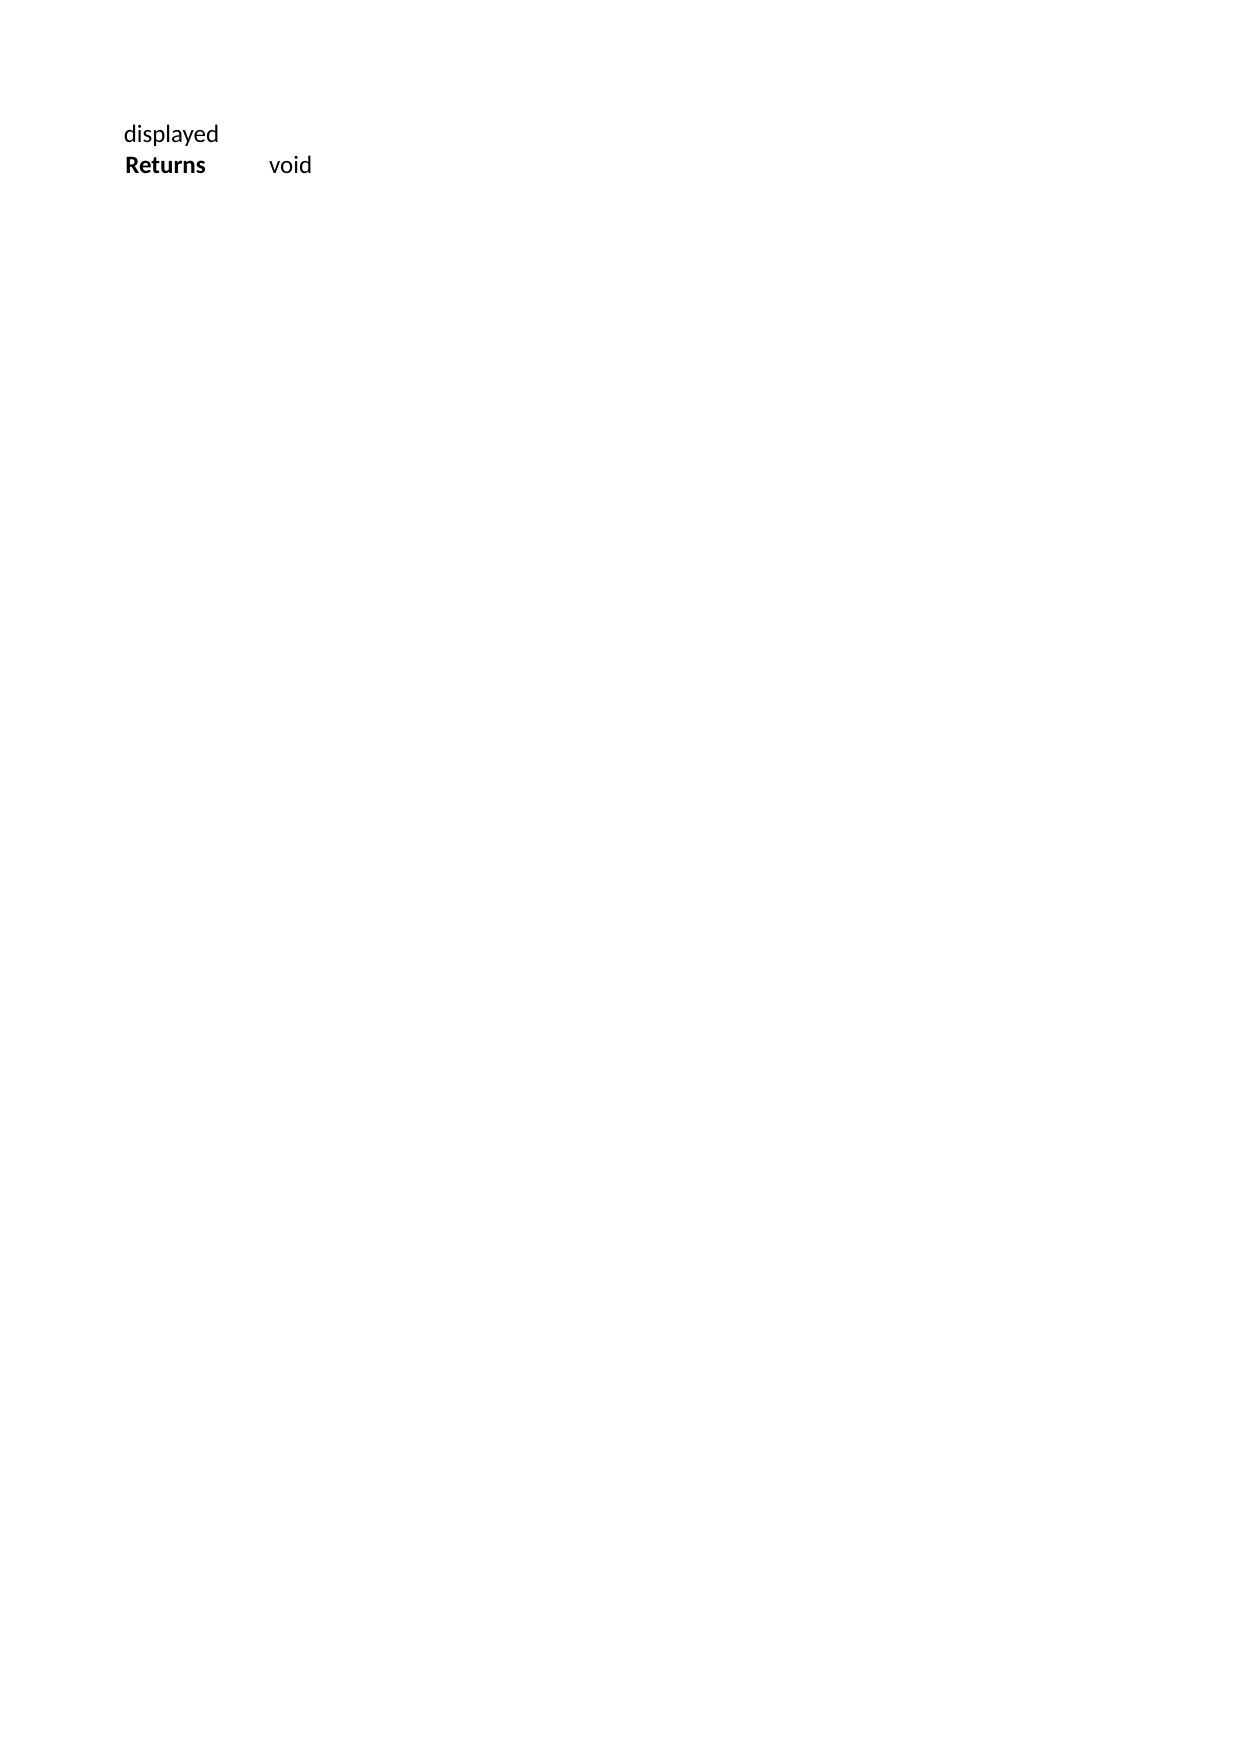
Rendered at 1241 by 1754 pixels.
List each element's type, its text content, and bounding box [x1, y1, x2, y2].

table_cell void [269, 149, 1184, 179]
table_cell [62, 118, 123, 149]
table_cell displayed [124, 118, 269, 149]
table_cell [269, 118, 1184, 149]
table_cell Returns [62, 149, 269, 179]
